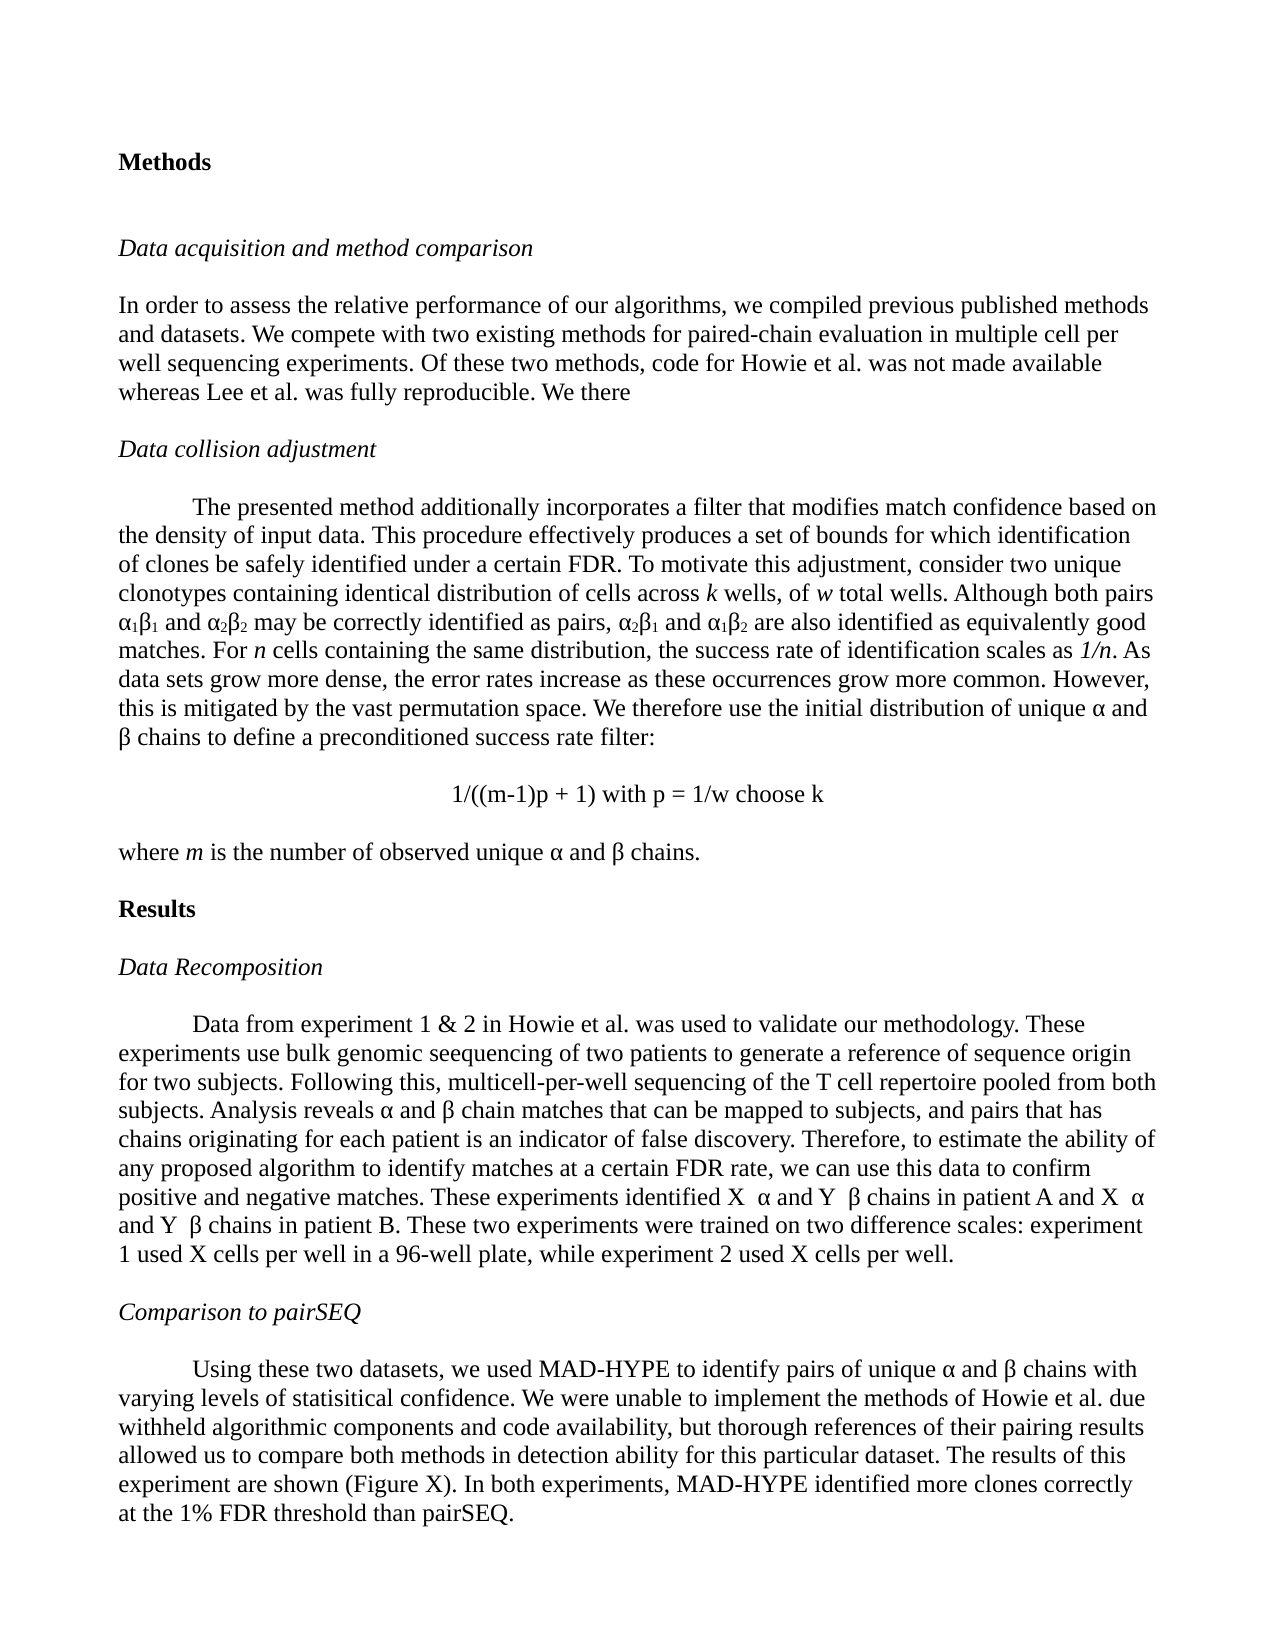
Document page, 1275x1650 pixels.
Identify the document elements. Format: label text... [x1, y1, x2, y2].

text The presented method additionally incorporates a filter that modifies match confidence based on the density of input data. This procedure effectively produces a set of bounds for which identification of clones be safely identified under a certain FDR. To motivate this adjustment, consider two unique clonotypes containing identical distribution of cells across k wells, of w total wells. Although both pairs α1β1 and α2β2 may be correctly identified as pairs, α2β1 and α1β2 are also identified as equivalently good matches. For n cells containing the same distribution, the success rate of identification scales as 1/n. As data sets grow more dense, the error rates increase as these occurrences grow more common. However, this is mitigated by the vast permutation space. We therefore use the initial distribution of unique α and β chains to define a preconditioned success rate filter: [118, 492, 1157, 751]
text Methods [118, 147, 1157, 176]
text Results [118, 894, 1157, 923]
text Data acquisition and method comparison [118, 233, 1157, 262]
text In order to assess the relative performance of our algorithms, we compiled previous published methods and datasets. We compete with two existing methods for paired-chain evaluation in multiple cell per well sequencing experiments. Of these two methods, code for Howie et al. was not made available whereas Lee et al. was fully reproducible. We there [118, 291, 1157, 406]
text Using these two datasets, we used MAD-HYPE to identify pairs of unique α and β chains with varying levels of statisitical confidence. We were unable to implement the methods of Howie et al. due withheld algorithmic components and code availability, but thorough references of their pairing results allowed us to compare both methods in detection ability for this particular dataset. The results of this experiment are shown (Figure X). In both experiments, MAD-HYPE identified more clones correctly at the 1% FDR threshold than pairSEQ. [118, 1354, 1157, 1527]
text Comparison to pairSEQ [118, 1297, 1157, 1326]
text where m is the number of observed unique α and β chains. [118, 837, 1157, 866]
text Data collision adjustment [118, 434, 1157, 463]
text 1/((m-1)p + 1) with p = 1/w choose k [118, 779, 1157, 808]
text Data from experiment 1 & 2 in Howie et al. was used to validate our methodology. These experiments use bulk genomic seequencing of two patients to generate a reference of sequence origin for two subjects. Following this, multicell-per-well sequencing of the T cell repertoire pooled from both subjects. Analysis reveals α and β chain matches that can be mapped to subjects, and pairs that has chains originating for each patient is an indicator of false discovery. Therefore, to estimate the ability of any proposed algorithm to identify matches at a certain FDR rate, we can use this data to confirm positive and negative matches. These experiments identified X α and Y β chains in patient A and X α and Y β chains in patient B. These two experiments were trained on two difference scales: experiment 1 used X cells per well in a 96-well plate, while experiment 2 used X cells per well. [118, 1009, 1157, 1268]
text Data Recomposition [118, 952, 1157, 981]
